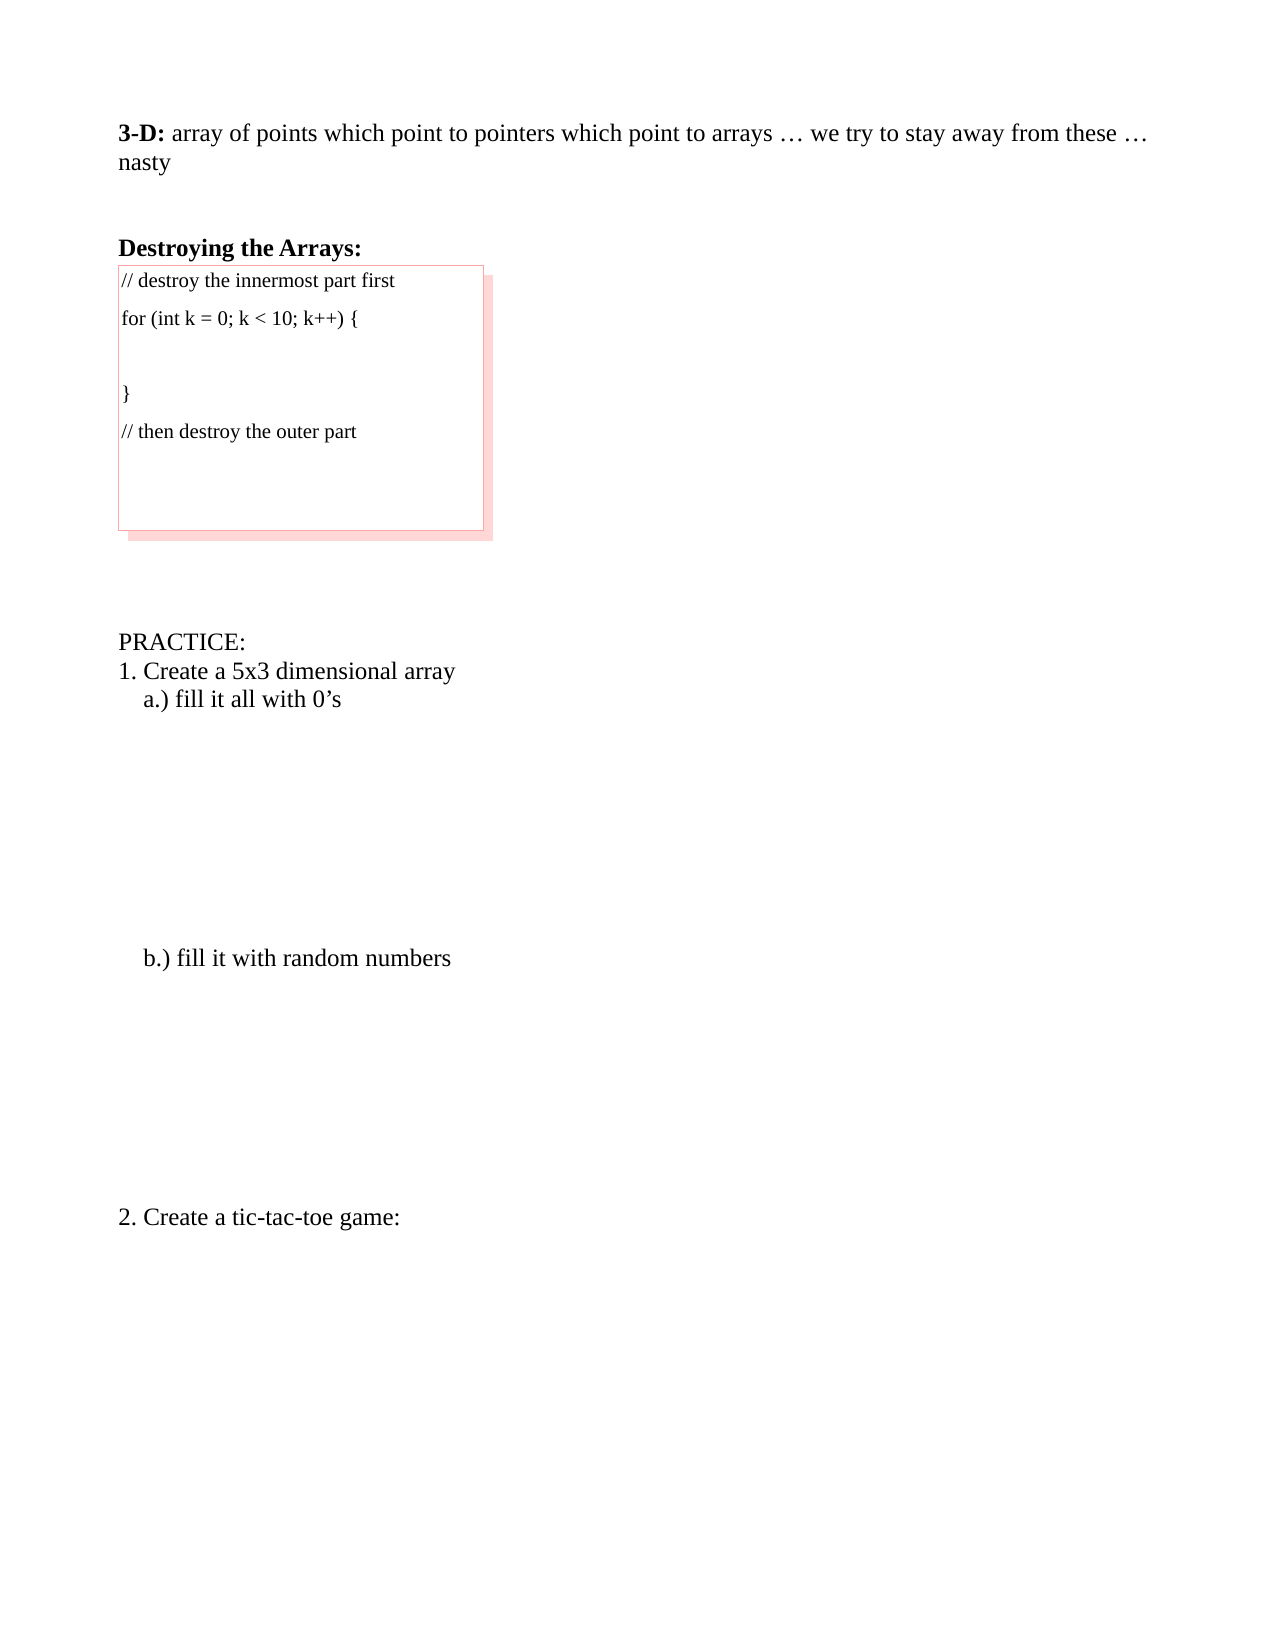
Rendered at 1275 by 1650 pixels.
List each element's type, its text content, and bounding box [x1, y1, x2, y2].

text 1. Create a 5x3 dimensional array [118, 656, 493, 684]
text PRACTICE: [118, 627, 493, 656]
text b.) fill it with random numbers [118, 943, 493, 972]
text 3-D: array of points which point to pointers which point to arrays … we try to stay away from these … nasty [118, 118, 1157, 176]
text // destroy the innermost part first [119, 266, 483, 295]
text Destroying the Arrays: [118, 233, 1157, 262]
text a.) fill it all with 0’s [118, 684, 493, 713]
text for (int k = 0; k < 10; k++) { [119, 303, 483, 333]
text // then destroy the outer part [119, 415, 483, 446]
text } [119, 378, 483, 408]
text 2. Create a tic-tac-toe game: [118, 1202, 493, 1231]
